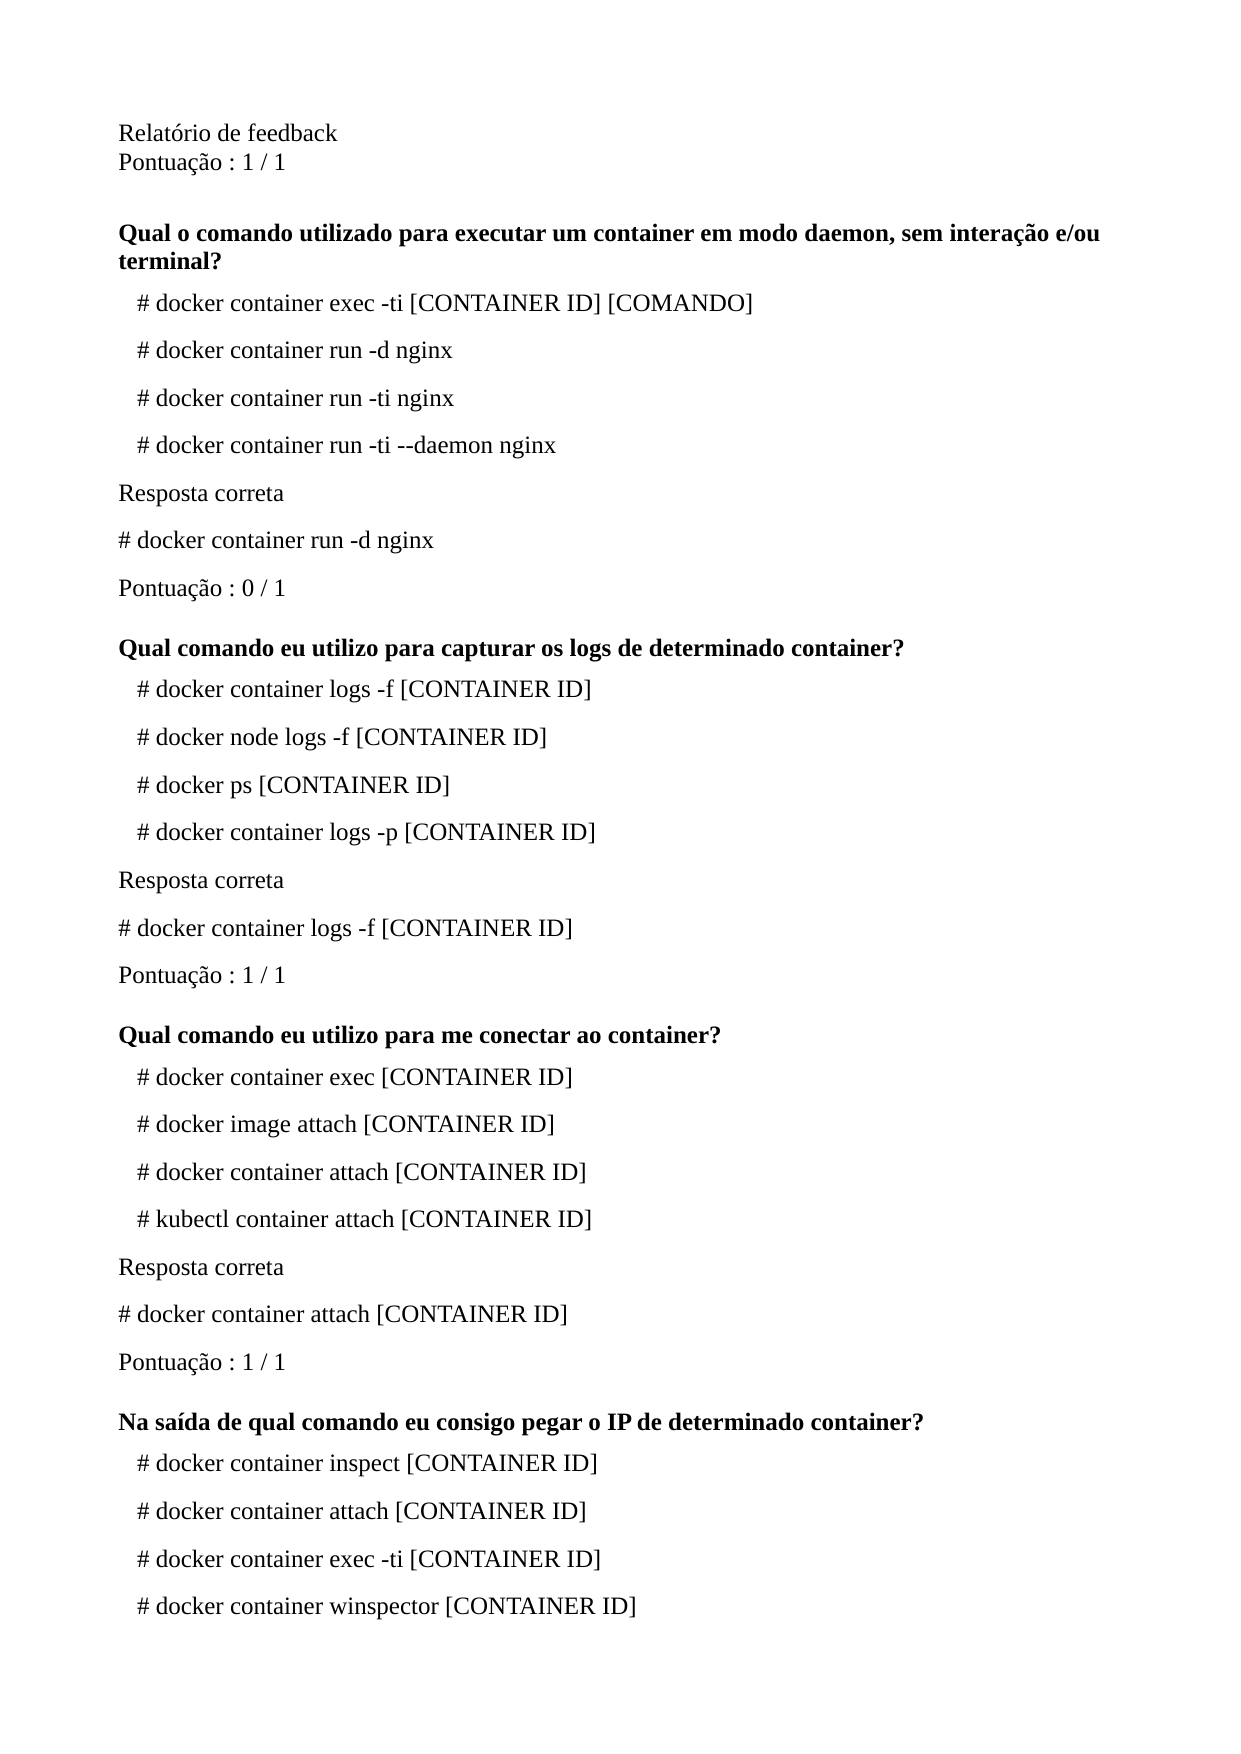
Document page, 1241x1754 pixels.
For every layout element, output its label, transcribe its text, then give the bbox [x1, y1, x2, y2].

text # docker container attach [CONTAINER ID] [118, 1496, 1122, 1525]
text # docker container run -d nginx [118, 335, 1122, 364]
subtitle Qual comando eu utilizo para capturar os logs de determinado container? [118, 633, 1122, 662]
text Resposta correta [118, 478, 1122, 507]
subtitle Qual o comando utilizado para executar um container em modo daemon, sem interação e/ou terminal? [118, 218, 1122, 275]
text # docker node logs -f [CONTAINER ID] [118, 722, 1122, 751]
text # docker container run -d nginx [118, 526, 1122, 554]
text # docker container attach [CONTAINER ID] [118, 1157, 1122, 1186]
text # docker container attach [CONTAINER ID] [118, 1299, 1122, 1328]
text Pontuação : 1 / 1 [118, 1347, 1122, 1376]
text # docker container run -ti --daemon nginx [118, 430, 1122, 459]
text Relatório de feedback [118, 118, 1122, 147]
text # docker container inspect [CONTAINER ID] [118, 1448, 1122, 1477]
text Resposta correta [118, 1252, 1122, 1281]
text Pontuação : 1 / 1 [118, 147, 1122, 176]
subtitle Na saída de qual comando eu consigo pegar o IP de determinado container? [118, 1407, 1122, 1436]
text # docker container exec -ti [CONTAINER ID] [118, 1544, 1122, 1572]
text # docker container logs -p [CONTAINER ID] [118, 817, 1122, 846]
text # docker container exec [CONTAINER ID] [118, 1062, 1122, 1090]
subtitle Qual comando eu utilizo para me conectar ao container? [118, 1020, 1122, 1049]
text Pontuação : 0 / 1 [118, 573, 1122, 602]
text # docker container exec -ti [CONTAINER ID] [COMANDO] [118, 288, 1122, 316]
text # kubectl container attach [CONTAINER ID] [118, 1204, 1122, 1233]
text Resposta correta [118, 865, 1122, 894]
text # docker container logs -f [CONTAINER ID] [118, 674, 1122, 703]
text # docker ps [CONTAINER ID] [118, 770, 1122, 798]
text # docker container run -ti nginx [118, 383, 1122, 412]
text Pontuação : 1 / 1 [118, 960, 1122, 989]
text # docker image attach [CONTAINER ID] [118, 1109, 1122, 1138]
text # docker container logs -f [CONTAINER ID] [118, 913, 1122, 941]
text # docker container winspector [CONTAINER ID] [118, 1591, 1122, 1620]
